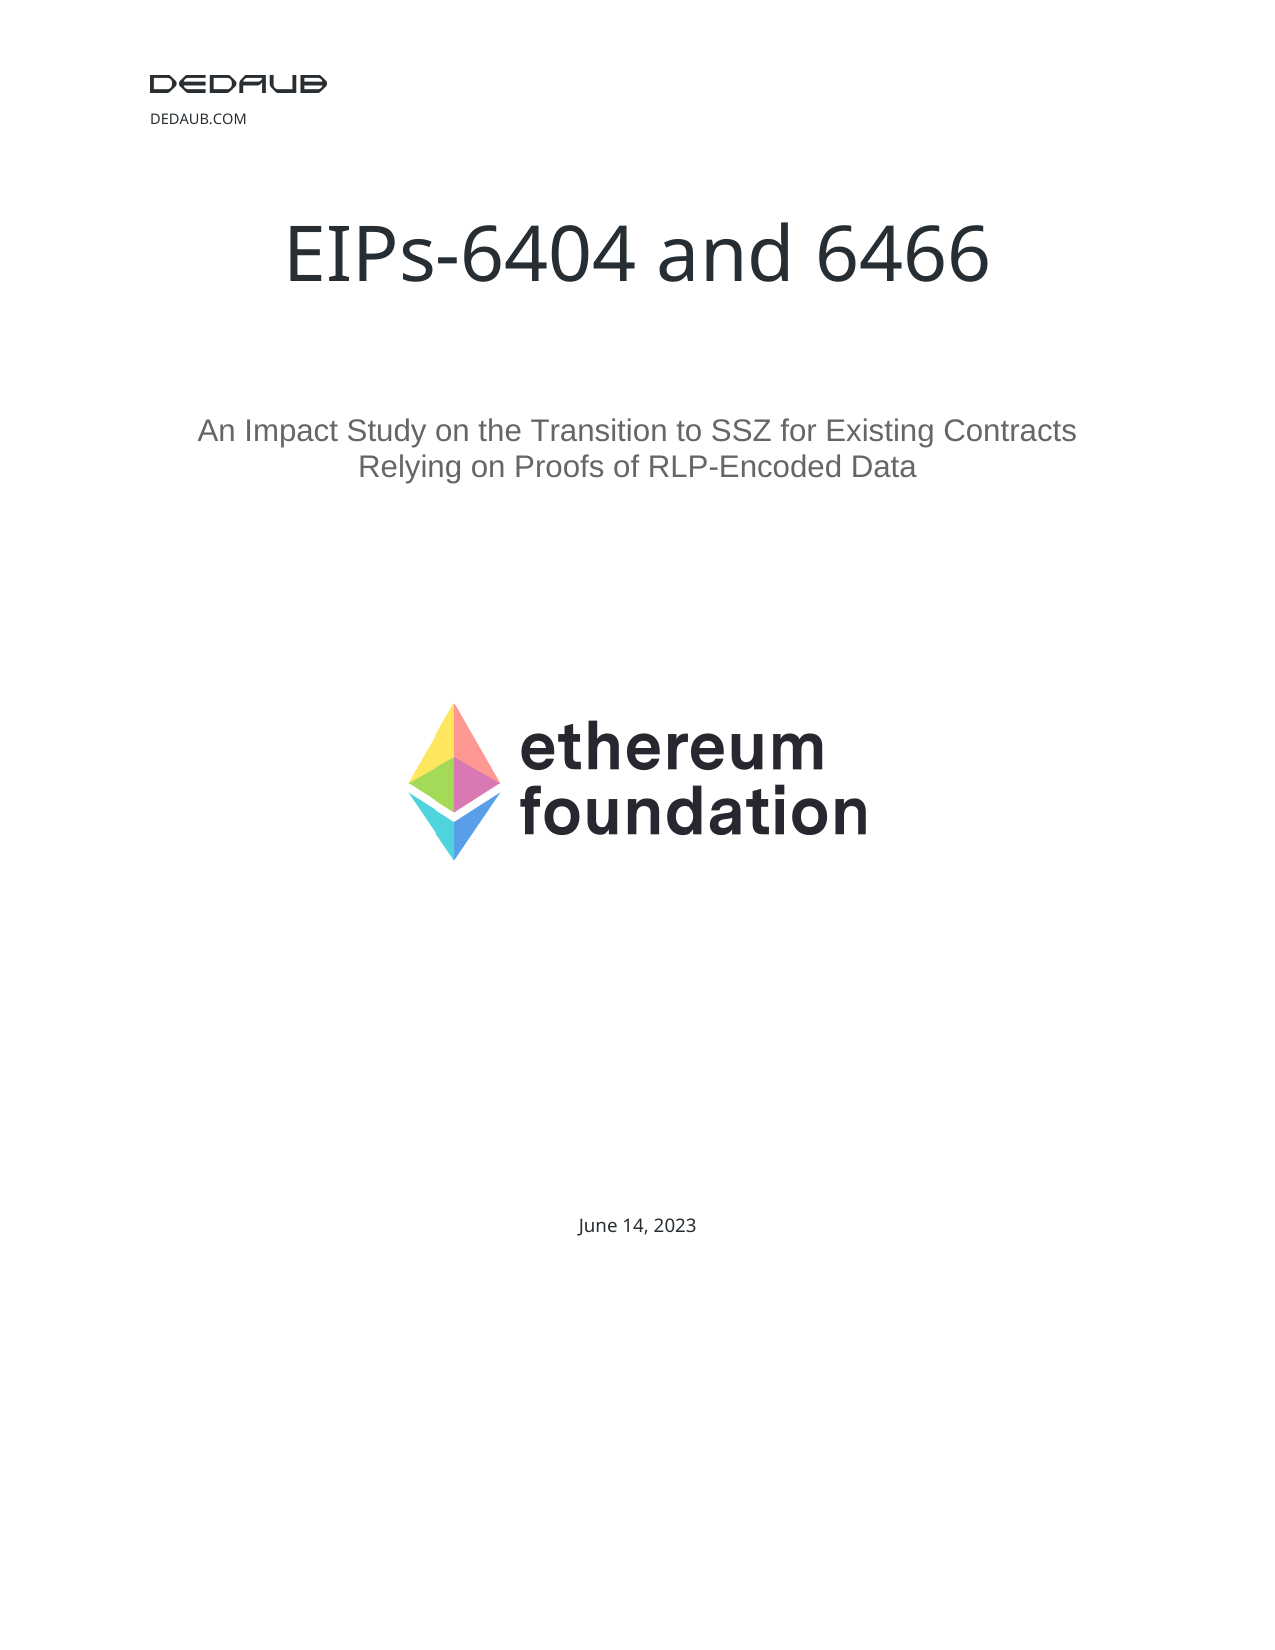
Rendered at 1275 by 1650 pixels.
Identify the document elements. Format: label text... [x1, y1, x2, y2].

text June 14, 2023 [150, 1212, 1125, 1237]
subtitle An Impact Study on the Transition to SSZ for Existing Contracts Relying on Proofs of RLP-Encoded Data [150, 412, 1125, 484]
subtitle EIPs-6404 and 6466 [150, 199, 1125, 304]
picture [150, 75, 327, 93]
picture [403, 692, 872, 869]
